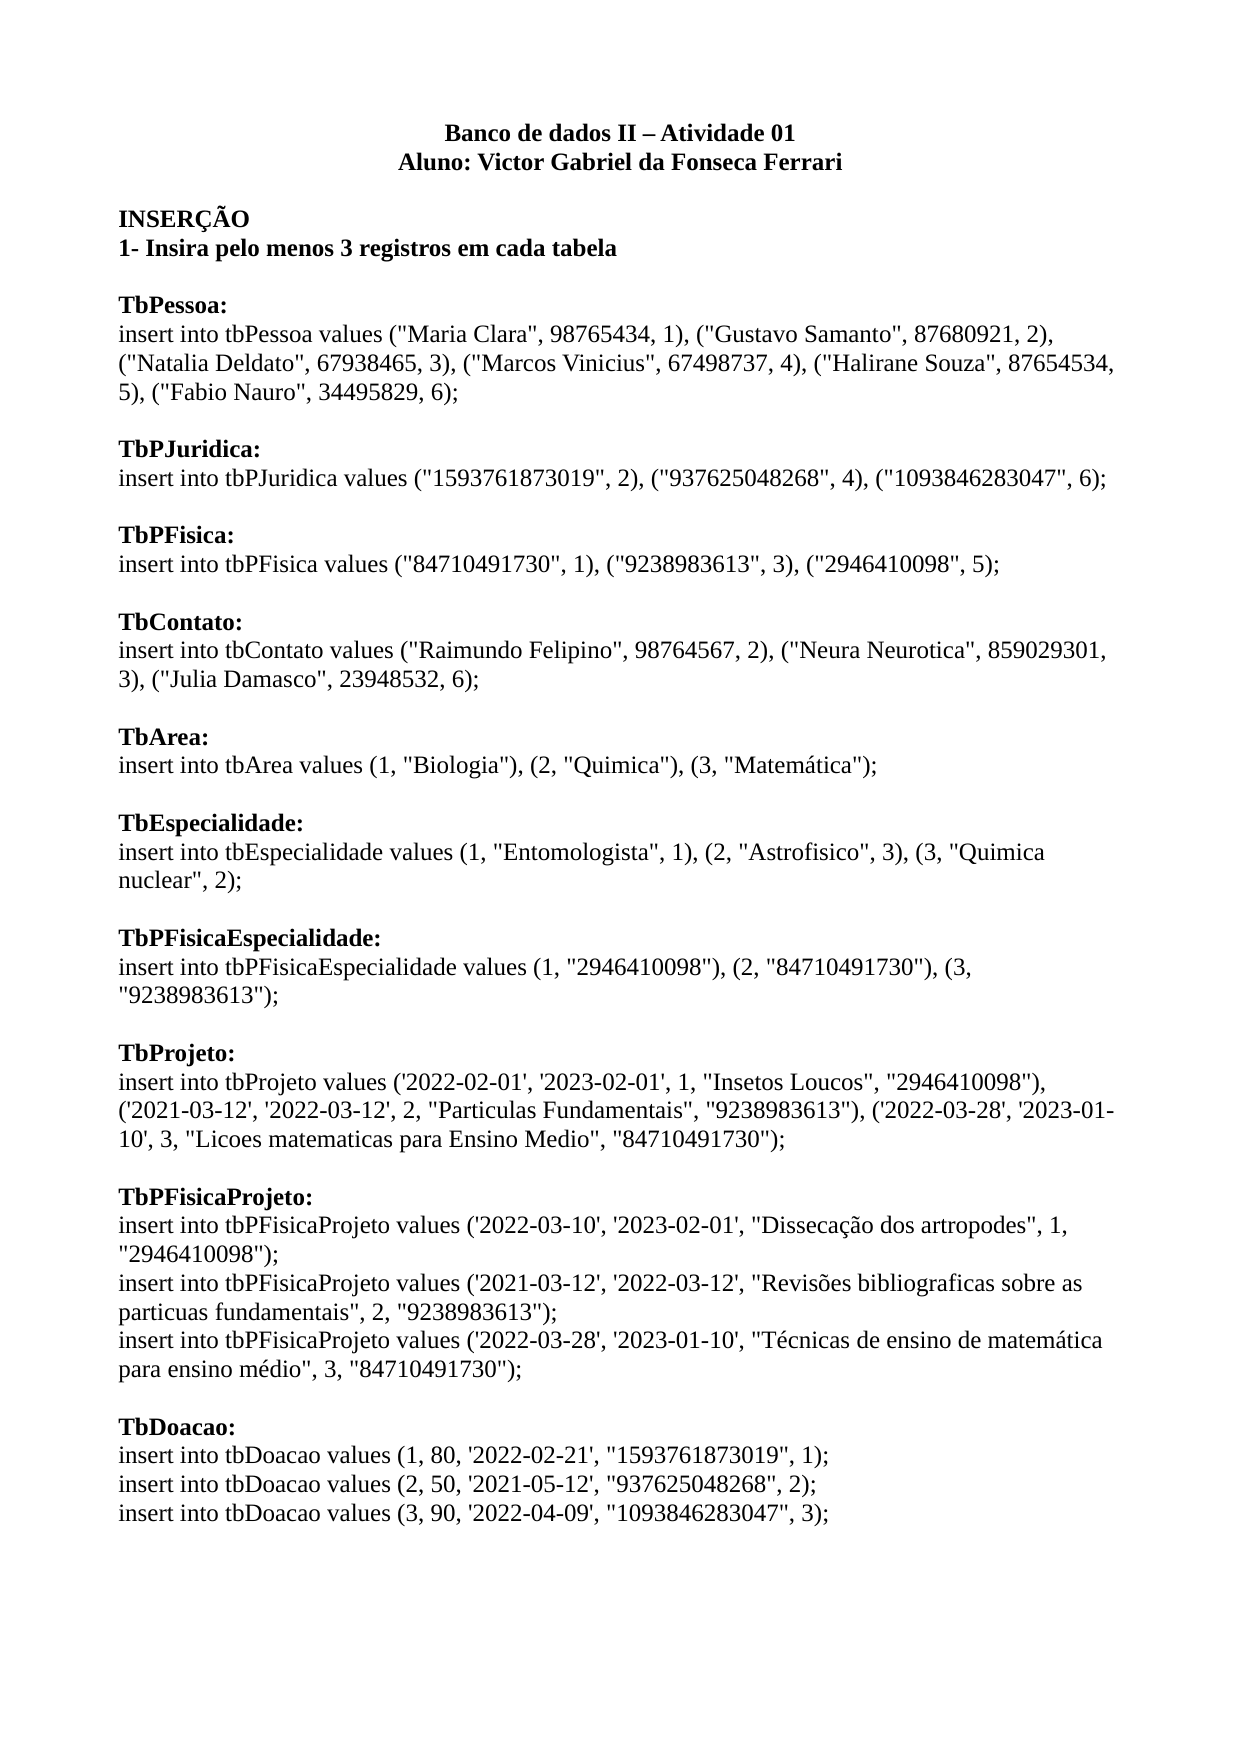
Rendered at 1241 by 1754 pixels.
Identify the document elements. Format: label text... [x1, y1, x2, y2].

text insert into tbDoacao values (2, 50, '2021-05-12', "937625048268", 2); [118, 1469, 1122, 1498]
text insert into tbPFisicaProjeto values ('2022-03-10', '2023-02-01', "Dissecação dos artropodes", 1, "2946410098"); [118, 1211, 1122, 1268]
text TbPFisica: [118, 521, 1122, 549]
text TbContato: [118, 607, 1122, 636]
text insert into tbContato values ("Raimundo Felipino", 98764567, 2), ("Neura Neurotica", 859029301, 3), ("Julia Damasco", 23948532, 6); [118, 636, 1122, 693]
text TbDoacao: [118, 1412, 1122, 1441]
text TbProjeto: [118, 1038, 1122, 1067]
text TbPJuridica: [118, 434, 1122, 463]
text insert into tbPJuridica values ("1593761873019", 2), ("937625048268", 4), ("1093846283047", 6); [118, 463, 1122, 492]
text 1- Insira pelo menos 3 registros em cada tabela [118, 233, 1122, 262]
text insert into tbPFisicaProjeto values ('2022-03-28', '2023-01-10', "Técnicas de ensino de matemática para ensino médio", 3, "84710491730"); [118, 1326, 1122, 1383]
text insert into tbArea values (1, "Biologia"), (2, "Quimica"), (3, "Matemática"); [118, 751, 1122, 779]
text insert into tbProjeto values ('2022-02-01', '2023-02-01', 1, "Insetos Loucos", "2946410098"), ('2021-03-12', '2022-03-12', 2, "Particulas Fundamentais", "9238983613"), ('2022-03-28', '2023-01-10', 3, "Licoes matematicas para Ensino Medio", "84710491730"); [118, 1067, 1122, 1153]
text TbEspecialidade: [118, 808, 1122, 837]
text insert into tbPFisica values ("84710491730", 1), ("9238983613", 3), ("2946410098", 5); [118, 549, 1122, 578]
text TbArea: [118, 722, 1122, 751]
text insert into tbPFisicaEspecialidade values (1, "2946410098"), (2, "84710491730"), (3, "9238983613"); [118, 952, 1122, 1009]
text insert into tbDoacao values (3, 90, '2022-04-09', "1093846283047", 3); [118, 1498, 1122, 1527]
text INSERÇÃO [118, 204, 1122, 233]
text insert into tbEspecialidade values (1, "Entomologista", 1), (2, "Astrofisico", 3), (3, "Quimica nuclear", 2); [118, 837, 1122, 894]
text Aluno: Victor Gabriel da Fonseca Ferrari [118, 147, 1122, 176]
text insert into tbPessoa values ("Maria Clara", 98765434, 1), ("Gustavo Samanto", 87680921, 2), ("Natalia Deldato", 67938465, 3), ("Marcos Vinicius", 67498737, 4), ("Halirane Souza", 87654534, 5), ("Fabio Nauro", 34495829, 6); [118, 319, 1122, 406]
text insert into tbPFisicaProjeto values ('2021-03-12', '2022-03-12', "Revisões bibliograficas sobre as particuas fundamentais", 2, "9238983613"); [118, 1268, 1122, 1326]
text TbPFisicaProjeto: [118, 1182, 1122, 1211]
text TbPFisicaEspecialidade: [118, 923, 1122, 952]
text Banco de dados II – Atividade 01 [118, 118, 1122, 147]
text insert into tbDoacao values (1, 80, '2022-02-21', "1593761873019", 1); [118, 1441, 1122, 1469]
text TbPessoa: [118, 291, 1122, 319]
